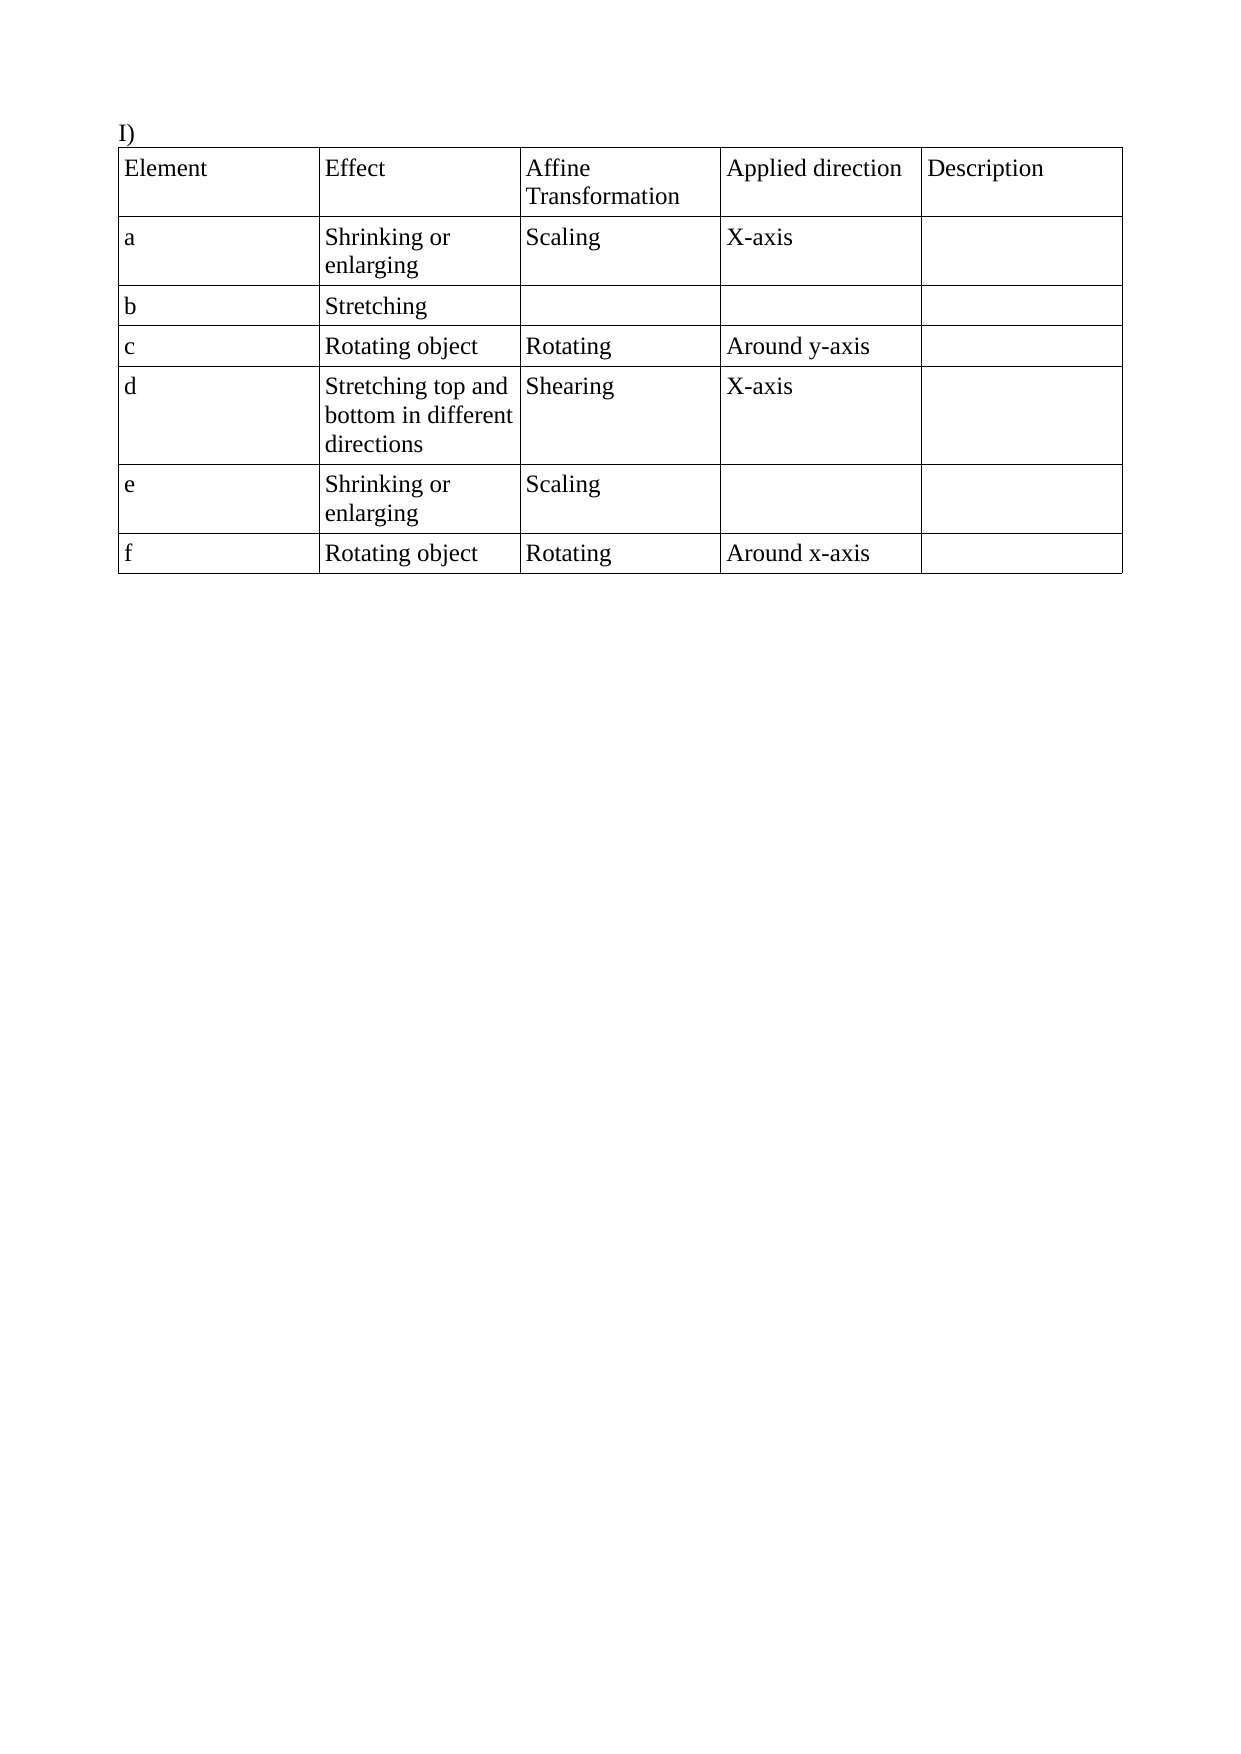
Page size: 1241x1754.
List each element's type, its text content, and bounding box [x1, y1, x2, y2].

table_cell f [119, 534, 319, 573]
table_cell [721, 465, 921, 532]
table_cell Stretching top and bottom in different directions [320, 367, 520, 463]
table_cell [922, 534, 1122, 573]
table_cell Rotating [521, 534, 720, 573]
table_cell [922, 286, 1122, 325]
table_cell [922, 367, 1122, 463]
table_cell Around y-axis [721, 326, 921, 366]
table_cell Scaling [521, 217, 720, 285]
table_cell [922, 326, 1122, 366]
table_cell d [119, 367, 319, 463]
table_cell Stretching [320, 286, 520, 325]
table_cell [922, 217, 1122, 285]
table_cell Rotating object [320, 326, 520, 366]
table_cell c [119, 326, 319, 366]
table_cell Shrinking or enlarging [320, 217, 520, 285]
table_header Effect [320, 148, 520, 216]
table_header Affine Transformation [521, 148, 720, 216]
table_cell [922, 465, 1122, 532]
table_cell Rotating object [320, 534, 520, 573]
table_cell Rotating [521, 326, 720, 366]
table_cell Shearing [521, 367, 720, 463]
table_cell a [119, 217, 319, 285]
table_cell Around x-axis [721, 534, 921, 573]
table_cell b [119, 286, 319, 325]
table_cell e [119, 465, 319, 532]
table_cell [521, 286, 720, 325]
table_cell X-axis [721, 367, 921, 463]
table_header Description [922, 148, 1122, 216]
table_header Element [119, 148, 319, 216]
table_cell Scaling [521, 465, 720, 532]
text I) [118, 118, 1122, 147]
table_cell [721, 286, 921, 325]
table_cell X-axis [721, 217, 921, 285]
table_cell Shrinking or enlarging [320, 465, 520, 532]
table_header Applied direction [721, 148, 921, 216]
